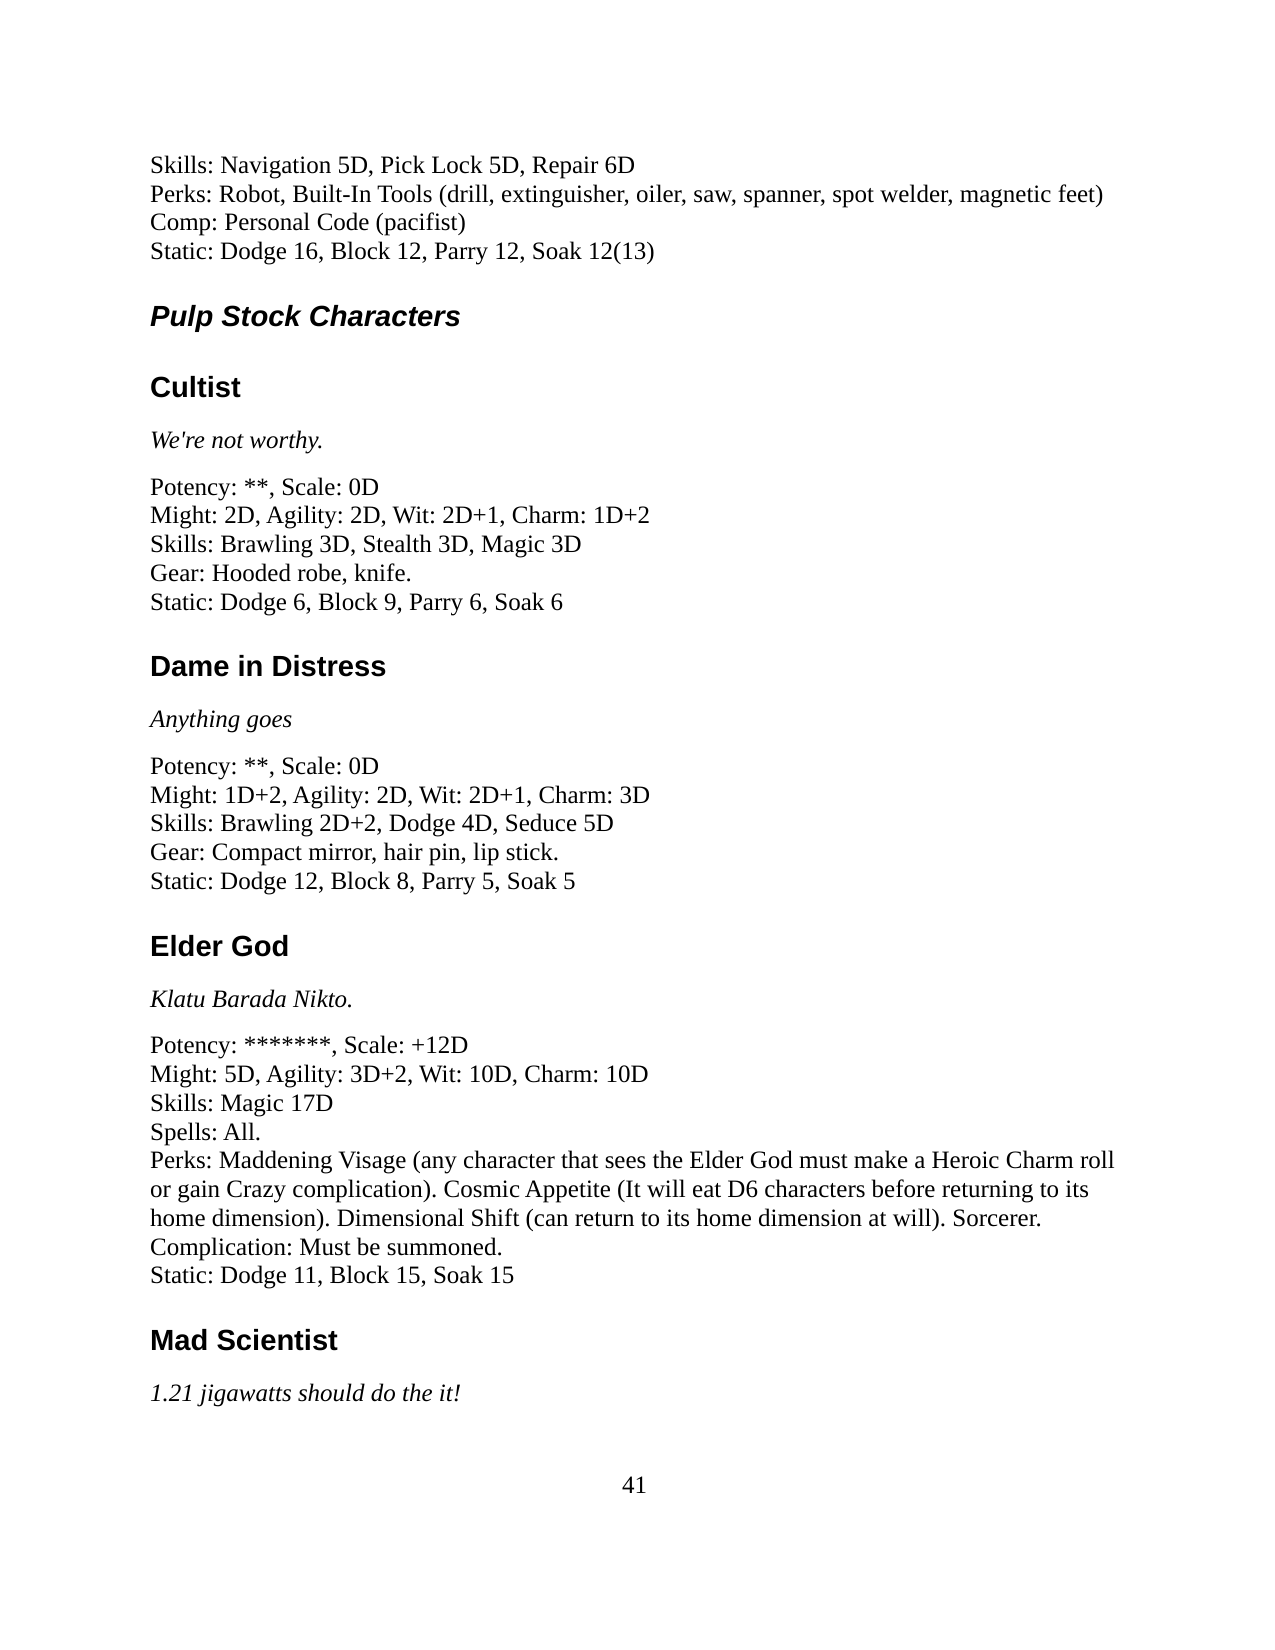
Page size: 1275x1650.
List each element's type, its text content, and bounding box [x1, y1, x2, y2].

subtitle Cultist [150, 370, 1125, 403]
text 1.21 jigawatts should do the it! [150, 1378, 1125, 1407]
text Potency: **, Scale: 0D Might: 2D, Agility: 2D, Wit: 2D+1, Charm: 1D+2 Skills: Brawling 3D, Stealth 3D, Magic 3D Gear: Hooded robe, knife. Static: Dodge 6, Block 9, Parry 6, Soak 6 [150, 472, 1125, 615]
text Skills: Navigation 5D, Pick Lock 5D, Repair 6D Perks: Robot, Built-In Tools (drill, extinguisher, oiler, saw, spanner, spot welder, magnetic feet) Comp: Personal Code (pacifist) Static: Dodge 16, Block 12, Parry 12, Soak 12(13) [150, 150, 1125, 265]
subtitle Dame in Distress [150, 649, 1125, 683]
text Potency: *******, Scale: +12D Might: 5D, Agility: 3D+2, Wit: 10D, Charm: 10D Skills: Magic 17D Spells: All. Perks: Maddening Visage (any character that sees the Elder God must make a Heroic Charm roll or gain Crazy complication). Cosmic Appetite (It will eat D6 characters before returning to its home dimension). Dimensional Shift (can return to its home dimension at will). Sorcerer. Complication: Must be summoned. Static: Dodge 11, Block 15, Soak 15 [150, 1030, 1125, 1289]
subtitle Pulp Stock Characters [150, 299, 1125, 332]
text We're not worthy. [150, 425, 1125, 454]
text Anything goes [150, 704, 1125, 733]
subtitle Elder God [150, 929, 1125, 962]
subtitle Mad Scientist [150, 1323, 1125, 1357]
text Klatu Barada Nikto. [150, 984, 1125, 1012]
text Potency: **, Scale: 0D Might: 1D+2, Agility: 2D, Wit: 2D+1, Charm: 3D Skills: Brawling 2D+2, Dodge 4D, Seduce 5D Gear: Compact mirror, hair pin, lip stick. Static: Dodge 12, Block 8, Parry 5, Soak 5 [150, 751, 1125, 895]
